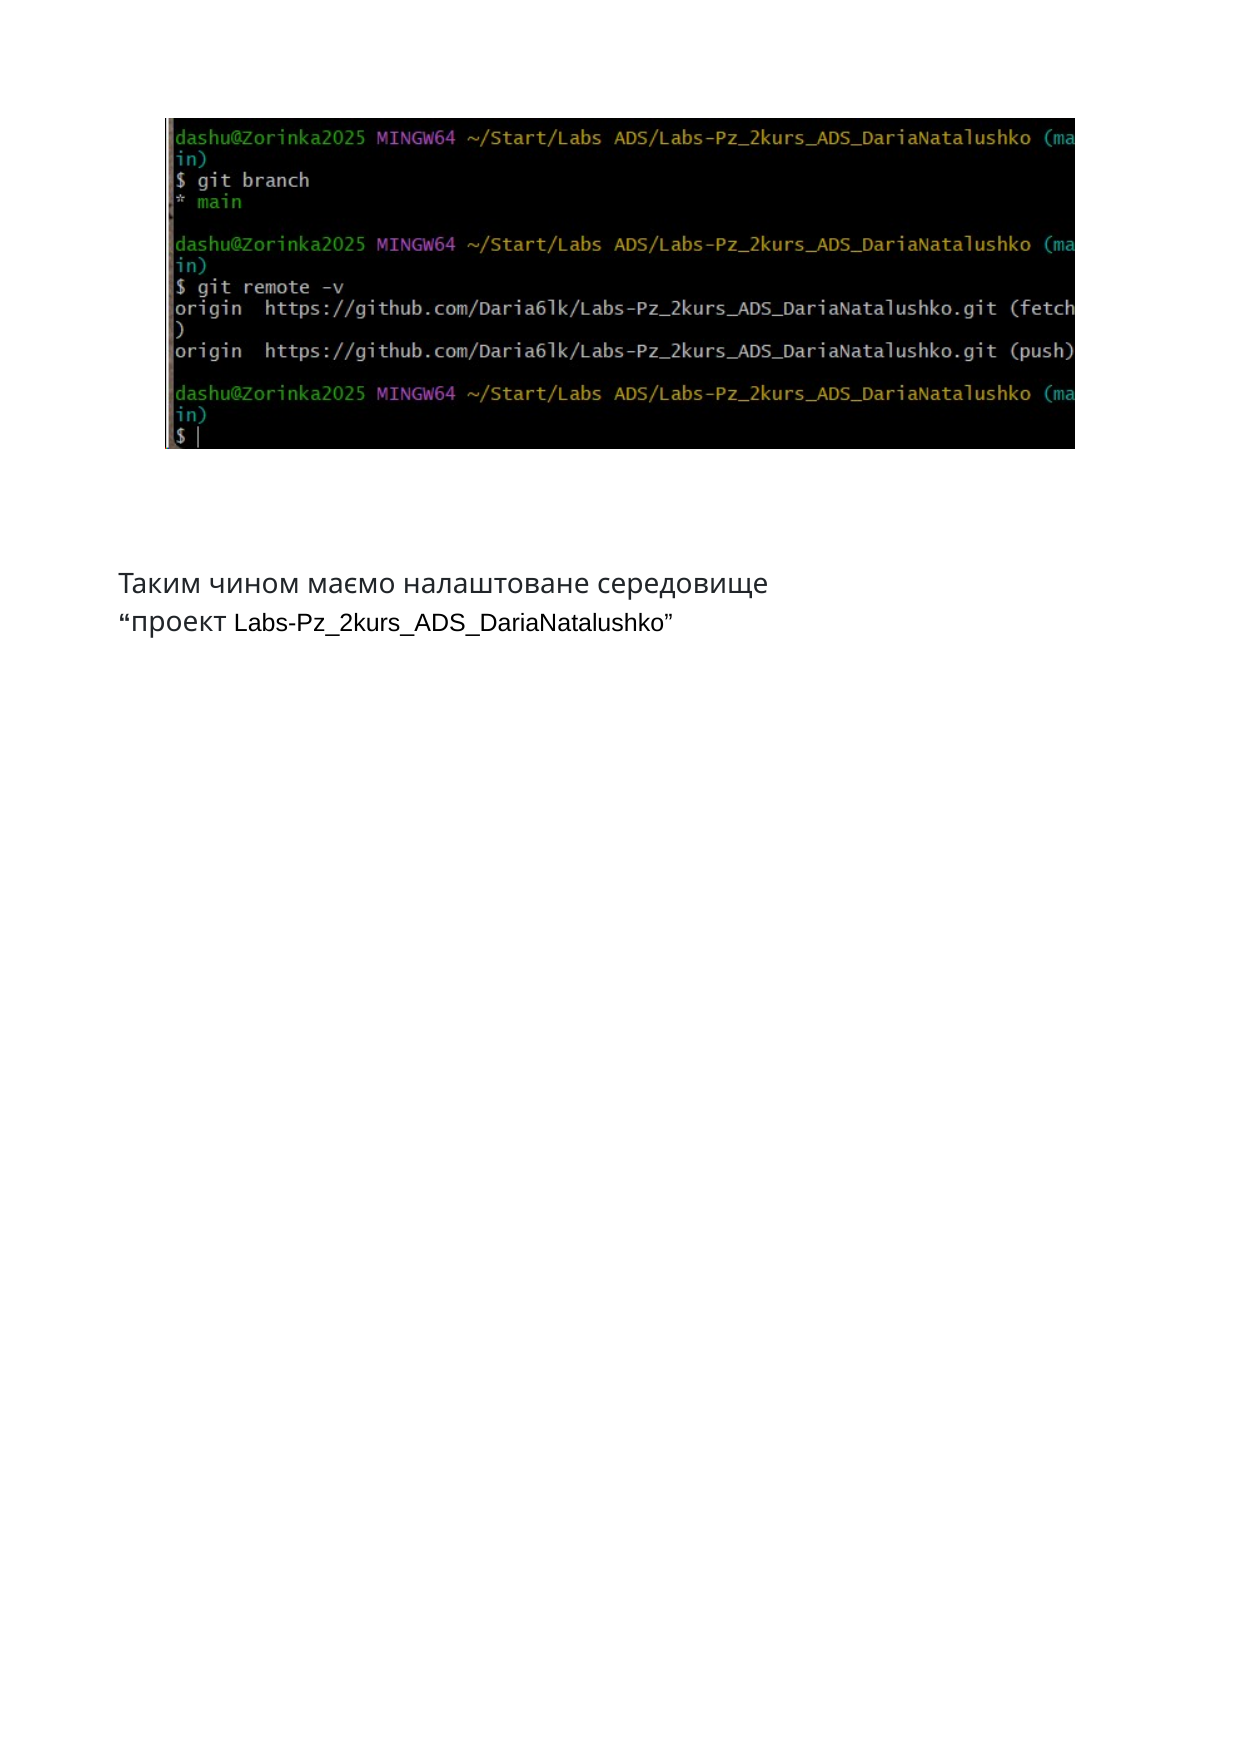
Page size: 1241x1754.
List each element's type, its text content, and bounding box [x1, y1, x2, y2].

text Таким чином маємо налаштоване середовище [118, 563, 1122, 601]
picture [165, 118, 1075, 449]
text “проект Labs-Pz_2kurs_ADS_DariaNatalushko” [118, 601, 1122, 640]
